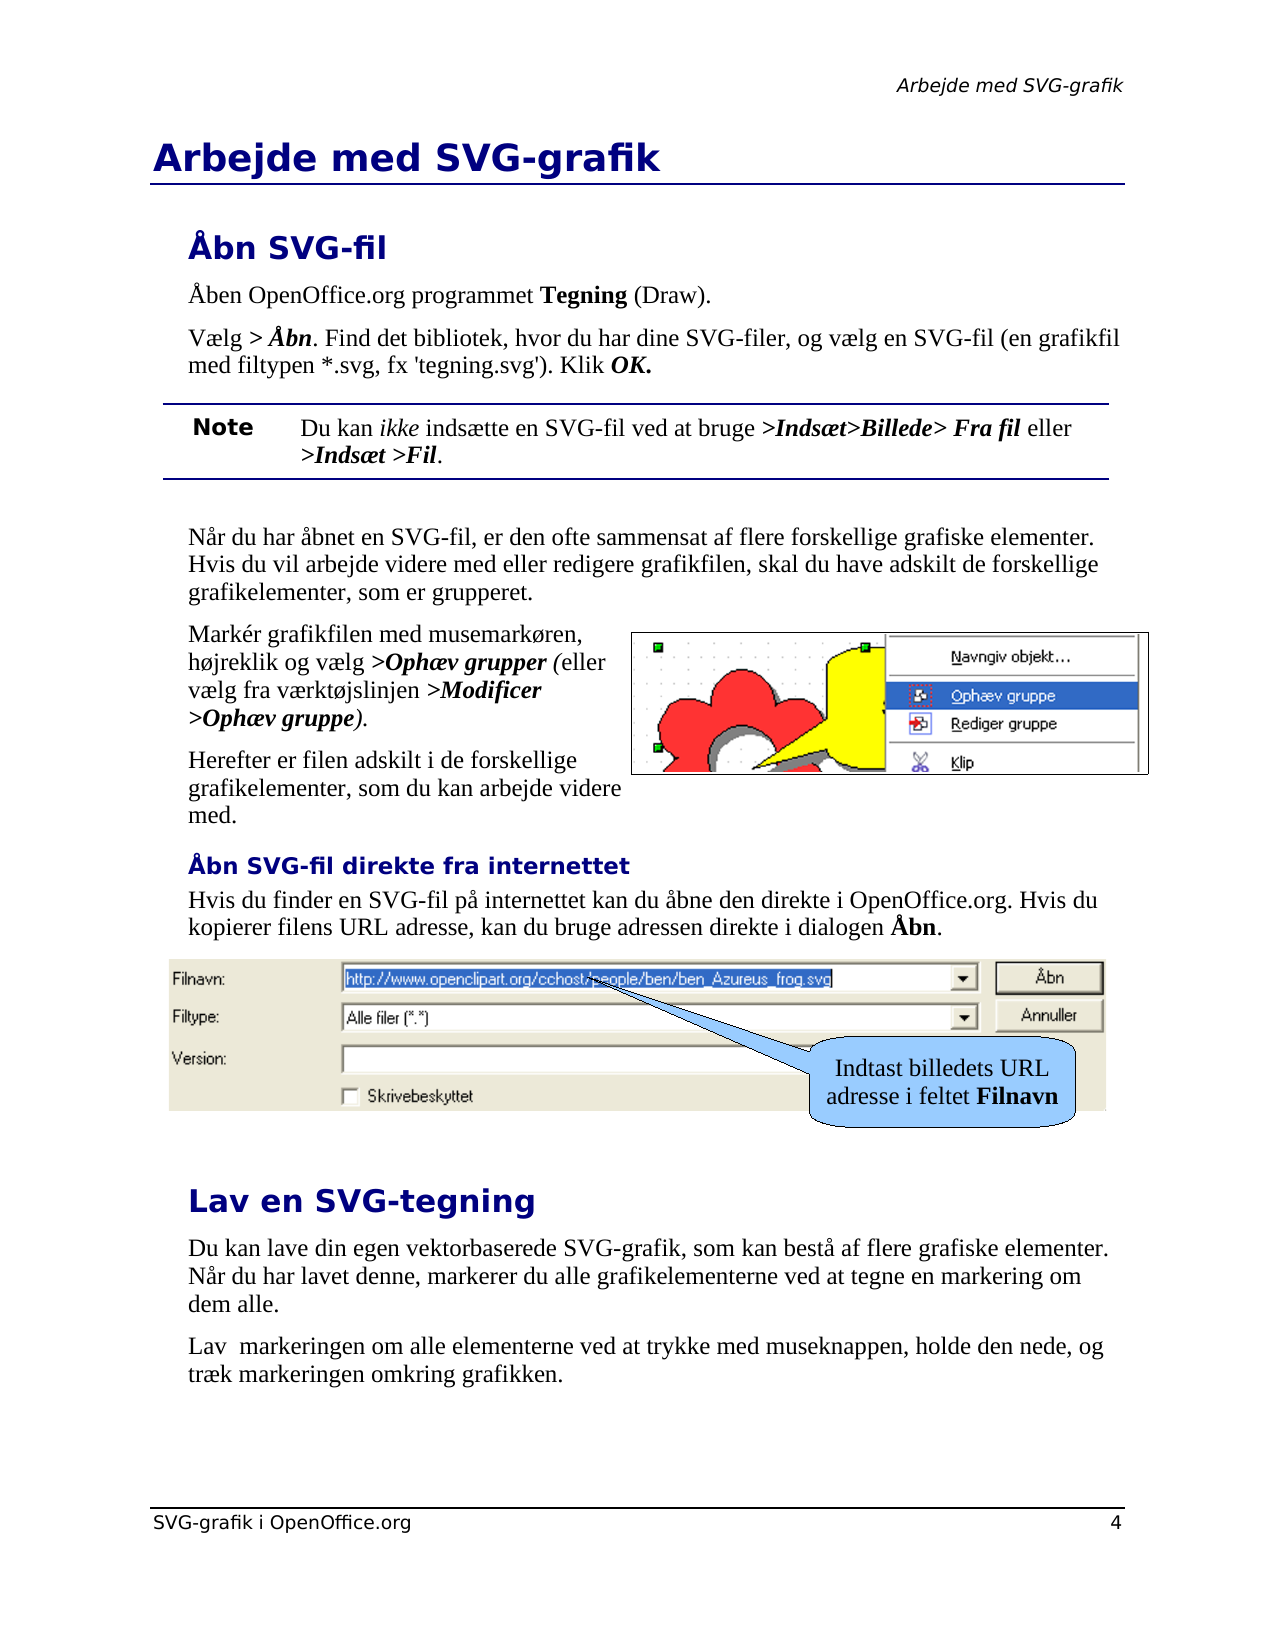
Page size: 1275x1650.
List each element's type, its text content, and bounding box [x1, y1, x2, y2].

subtitle Åbn SVG-fil direkte fra internettet [188, 853, 1125, 880]
table_header Note [163, 405, 283, 478]
subtitle Lav en SVG-tegning [188, 1183, 1125, 1220]
text [632, 633, 1148, 774]
text Åben OpenOffice.org programmet Tegning (Draw). [188, 281, 1125, 309]
text Du kan lave din egen vektorbaserede SVG-grafik, som kan bestå af flere grafiske elementer. Når du har lavet denne, markerer du alle grafikelementerne ved at tegne en markering om dem alle. [188, 1234, 1125, 1318]
text Hvis du finder en SVG-fil på internettet kan du åbne den direkte i OpenOffice.org. Hvis du kopierer filens URL adresse, kan du bruge adressen direkte i dialogen Åbn. [188, 886, 1125, 941]
picture [168, 959, 1107, 1111]
text Herefter er filen adskilt i de forskellige grafikelementer, som du kan arbejde videre med. [188, 746, 1125, 829]
text Når du har åbnet en SVG-fil, er den ofte sammensat af flere forskellige grafiske elementer. Hvis du vil arbejde videre med eller redigere grafikfilen, skal du have adskilt de forskellige grafikelementer, som er grupperet. [188, 523, 1125, 606]
text Lav markeringen om alle elementerne ved at trykke med museknap­pen, holde den nede, og træk markeringen omkring grafikken. [188, 1332, 1125, 1388]
subtitle Åbn SVG-fil [188, 230, 1125, 267]
text Markér grafikfilen med musemarkøren, højreklik og vælg >Ophæv grup­per (eller vælg fra værktøjslinjen >Modificer >Ophæv gruppe). [188, 621, 1125, 731]
picture [633, 634, 1145, 772]
table_header Du kan ikke indsætte en SVG-fil ved at bruge >Indsæt>Billede> Fra fil eller >Indsæt >Fil. [283, 405, 1109, 478]
subtitle Arbejde med SVG-grafik [150, 134, 1125, 183]
text Vælg > Åbn. Find det bibliotek, hvor du har dine SVG-filer, og vælg en SVG-fil (en grafikfil med filtypen *.svg, fx 'tegning.svg'). Klik OK. [188, 324, 1125, 379]
